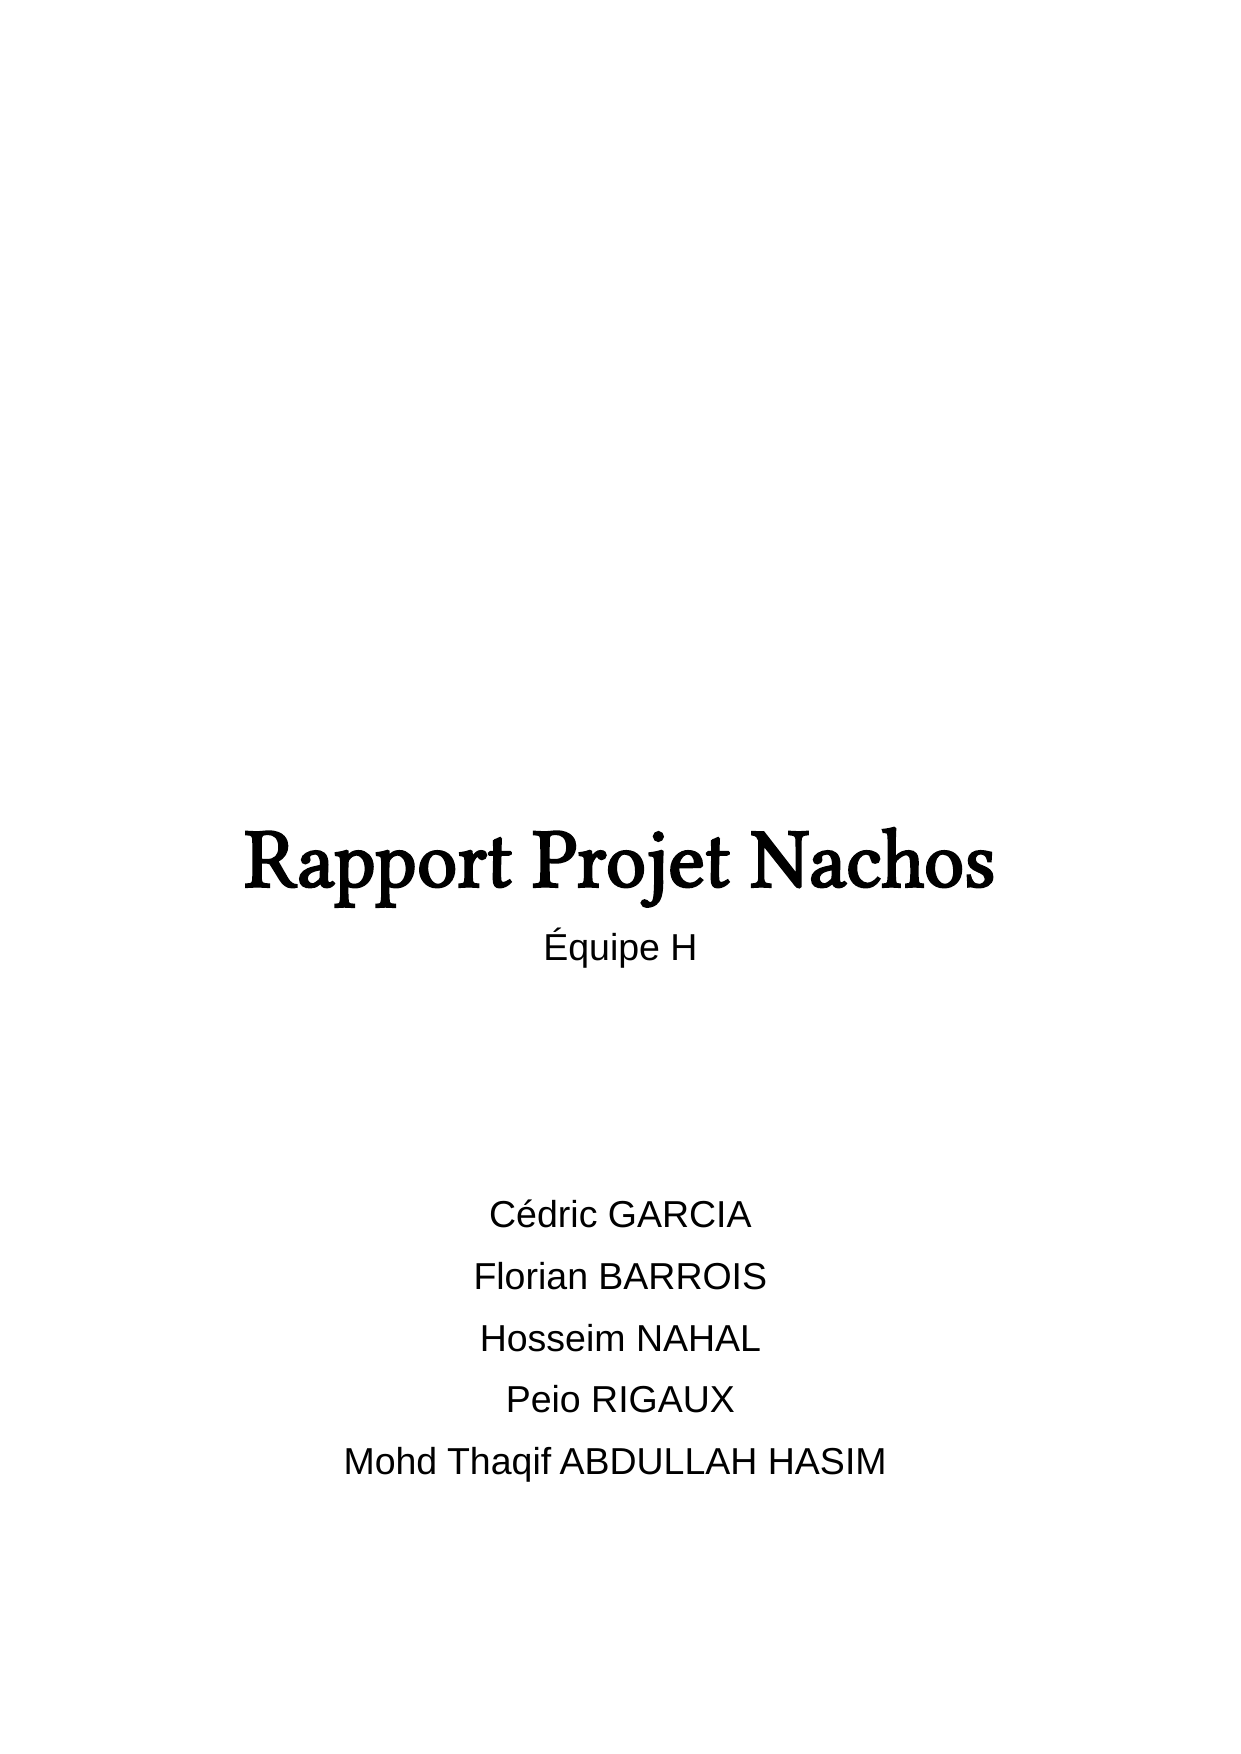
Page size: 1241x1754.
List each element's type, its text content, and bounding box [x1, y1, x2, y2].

subtitle Florian BARROIS [118, 1254, 1122, 1297]
subtitle Équipe H [118, 926, 1122, 969]
subtitle Cédric GARCIA [118, 1192, 1122, 1235]
subtitle Mohd Thaqif ABDULLAH HASIM [118, 1439, 1122, 1483]
subtitle Hosseim NAHAL [118, 1316, 1122, 1359]
subtitle Peio RIGAUX [118, 1378, 1122, 1421]
title Rapport Projet Nachos [118, 812, 1122, 907]
